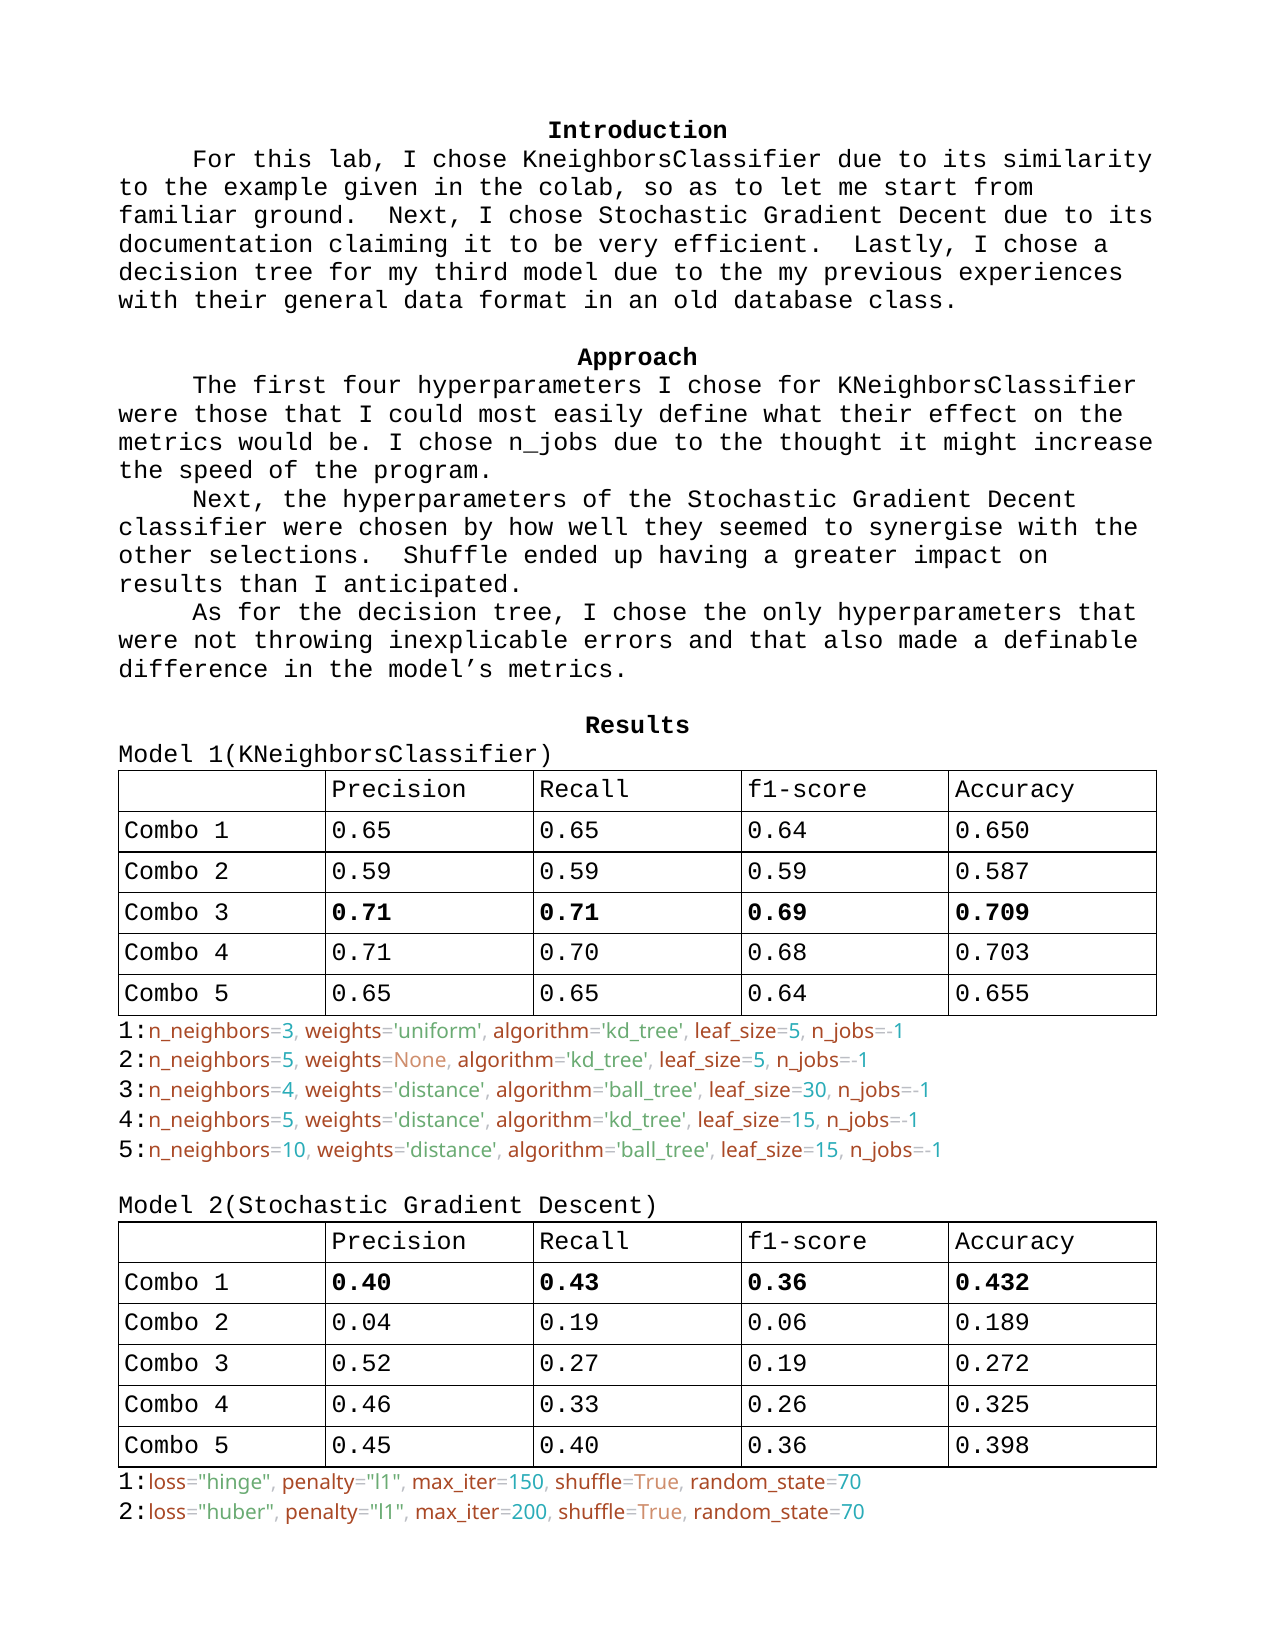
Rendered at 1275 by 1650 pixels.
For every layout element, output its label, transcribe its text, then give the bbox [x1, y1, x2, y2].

table_cell 0.40 [534, 1427, 741, 1466]
table_cell 0.65 [326, 975, 533, 1015]
table_cell 0.59 [534, 853, 741, 892]
table_cell 0.69 [742, 893, 948, 933]
table_cell 0.709 [949, 893, 1156, 933]
table_cell 0.432 [949, 1263, 1156, 1303]
table_cell 0.65 [534, 975, 741, 1015]
table_cell 0.272 [949, 1345, 1156, 1385]
table_cell Combo 5 [119, 975, 325, 1015]
text The first four hyperparameters I chose for KNeighborsClassifier were those that I could most easily define what their effect on the metrics would be. I chose n_jobs due to the thought it might increase the speed of the program. [118, 373, 1157, 486]
table_header Precision [326, 1223, 533, 1262]
table_cell 0.04 [326, 1304, 533, 1344]
table_header Precision [326, 771, 533, 811]
table_cell 0.27 [534, 1345, 741, 1385]
text Approach [118, 345, 1157, 373]
table_header f1-score [742, 1223, 948, 1262]
text Results [118, 713, 1157, 741]
table_cell 0.59 [326, 853, 533, 892]
text 2:n_neighbors=5, weights=None, algorithm='kd_tree', leaf_size=5, n_jobs=-1 [118, 1046, 1157, 1075]
table_cell 0.587 [949, 853, 1156, 892]
table_cell 0.45 [326, 1427, 533, 1466]
table_cell 0.71 [326, 934, 533, 974]
table_cell 0.43 [534, 1263, 741, 1303]
text Introduction [118, 118, 1157, 146]
table_cell 0.64 [742, 812, 948, 851]
text As for the decision tree, I chose the only hyperparameters that were not throwing inexplicable errors and that also made a definable difference in the model’s metrics. [118, 600, 1157, 685]
table_cell 0.655 [949, 975, 1156, 1015]
table_cell Combo 1 [119, 1263, 325, 1303]
text 3:n_neighbors=4, weights='distance', algorithm='ball_tree', leaf_size=30, n_jobs=-1 [118, 1075, 1157, 1105]
table_header f1-score [742, 771, 948, 811]
table_cell 0.19 [534, 1304, 741, 1344]
table_header Accuracy [949, 771, 1156, 811]
table_cell Combo 5 [119, 1427, 325, 1466]
table_cell 0.703 [949, 934, 1156, 974]
table_cell Combo 3 [119, 1345, 325, 1385]
table_header Accuracy [949, 1223, 1156, 1262]
text 2:loss="huber", penalty="l1", max_iter=200, shuffle=True, random_state=70 [118, 1497, 1157, 1527]
text Model 1(KNeighborsClassifier) [118, 741, 1157, 770]
table_cell 0.325 [949, 1386, 1156, 1426]
table_cell 0.33 [534, 1386, 741, 1426]
table_cell Combo 4 [119, 1386, 325, 1426]
table_cell 0.40 [326, 1263, 533, 1303]
table_cell 0.19 [742, 1345, 948, 1385]
table_cell 0.65 [326, 812, 533, 851]
table_cell 0.68 [742, 934, 948, 974]
table_cell 0.65 [534, 812, 741, 851]
table_cell 0.70 [534, 934, 741, 974]
table_cell 0.36 [742, 1263, 948, 1303]
table_cell 0.189 [949, 1304, 1156, 1344]
text 5:n_neighbors=10, weights='distance', algorithm='ball_tree', leaf_size=15, n_jobs=-1 [118, 1135, 1157, 1165]
text 1:n_neighbors=3, weights='uniform', algorithm='kd_tree', leaf_size=5, n_jobs=-1 [118, 1016, 1157, 1046]
text For this lab, I chose KneighborsClassifier due to its similarity to the example given in the colab, so as to let me start from familiar ground. Next, I chose Stochastic Gradient Decent due to its documentation claiming it to be very efficient. Lastly, I chose a decision tree for my third model due to the my previous experiences with their general data format in an old database class. [118, 146, 1157, 316]
table_cell 0.64 [742, 975, 948, 1015]
table_header [119, 771, 325, 811]
table_header [119, 1223, 325, 1262]
table_cell Combo 3 [119, 893, 325, 933]
text Model 2(Stochastic Gradient Descent) [118, 1193, 1157, 1221]
table_cell 0.46 [326, 1386, 533, 1426]
table_cell 0.52 [326, 1345, 533, 1385]
table_cell 0.06 [742, 1304, 948, 1344]
table_cell Combo 1 [119, 812, 325, 851]
table_cell Combo 2 [119, 1304, 325, 1344]
table_cell 0.59 [742, 853, 948, 892]
table_cell 0.398 [949, 1427, 1156, 1466]
table_cell Combo 4 [119, 934, 325, 974]
table_cell 0.650 [949, 812, 1156, 851]
table_cell 0.71 [326, 893, 533, 933]
text 4:n_neighbors=5, weights='distance', algorithm='kd_tree', leaf_size=15, n_jobs=-1 [118, 1105, 1157, 1135]
text 1:loss="hinge", penalty="l1", max_iter=150, shuffle=True, random_state=70 [118, 1468, 1157, 1497]
table_cell 0.71 [534, 893, 741, 933]
table_header Recall [534, 771, 741, 811]
table_header Recall [534, 1223, 741, 1262]
table_cell 0.26 [742, 1386, 948, 1426]
table_cell 0.36 [742, 1427, 948, 1466]
text Next, the hyperparameters of the Stochastic Gradient Decent classifier were chosen by how well they seemed to synergise with the other selections. Shuffle ended up having a greater impact on results than I anticipated. [118, 486, 1157, 600]
table_cell Combo 2 [119, 853, 325, 892]
